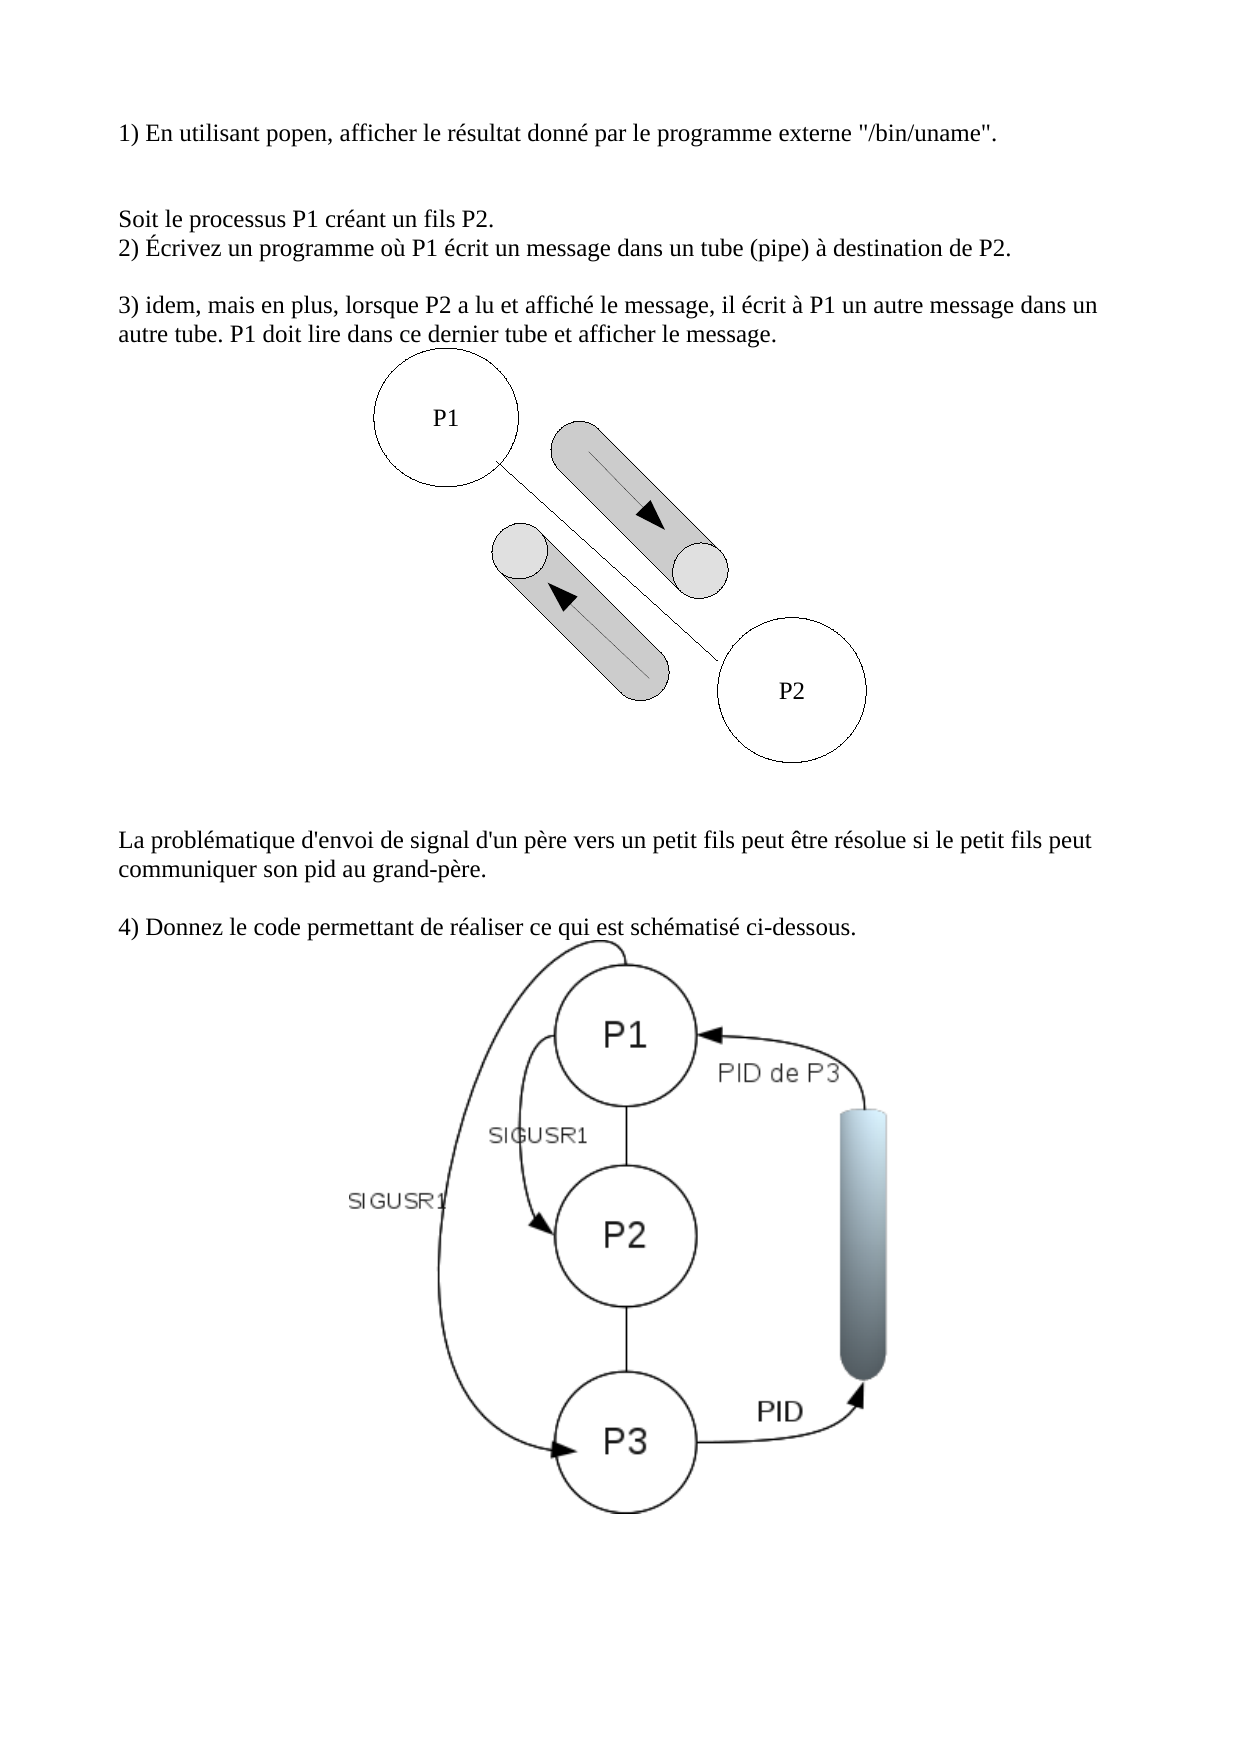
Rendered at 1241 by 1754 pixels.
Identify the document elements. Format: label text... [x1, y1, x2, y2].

text La problématique d'envoi de signal d'un père vers un petit fils peut être résolue si le petit fils peut communiquer son pid au grand-père. [118, 826, 1122, 883]
text 3) idem, mais en plus, lorsque P2 a lu et affiché le message, il écrit à P1 un autre message dans un autre tube. P1 doit lire dans ce dernier tube et afficher le message. [118, 291, 1122, 348]
text 4) Donnez le code permettant de réaliser ce qui est schématisé ci-dessous. [118, 912, 1122, 941]
text 2) Écrivez un programme où P1 écrit un message dans un tube (pipe) à destination de P2. [118, 233, 1122, 262]
text 1) En utilisant popen, afficher le résultat donné par le programme externe "/bin/uname". [118, 118, 1122, 147]
picture [349, 940, 892, 1514]
text Soit le processus P1 créant un fils P2. [118, 204, 1122, 233]
